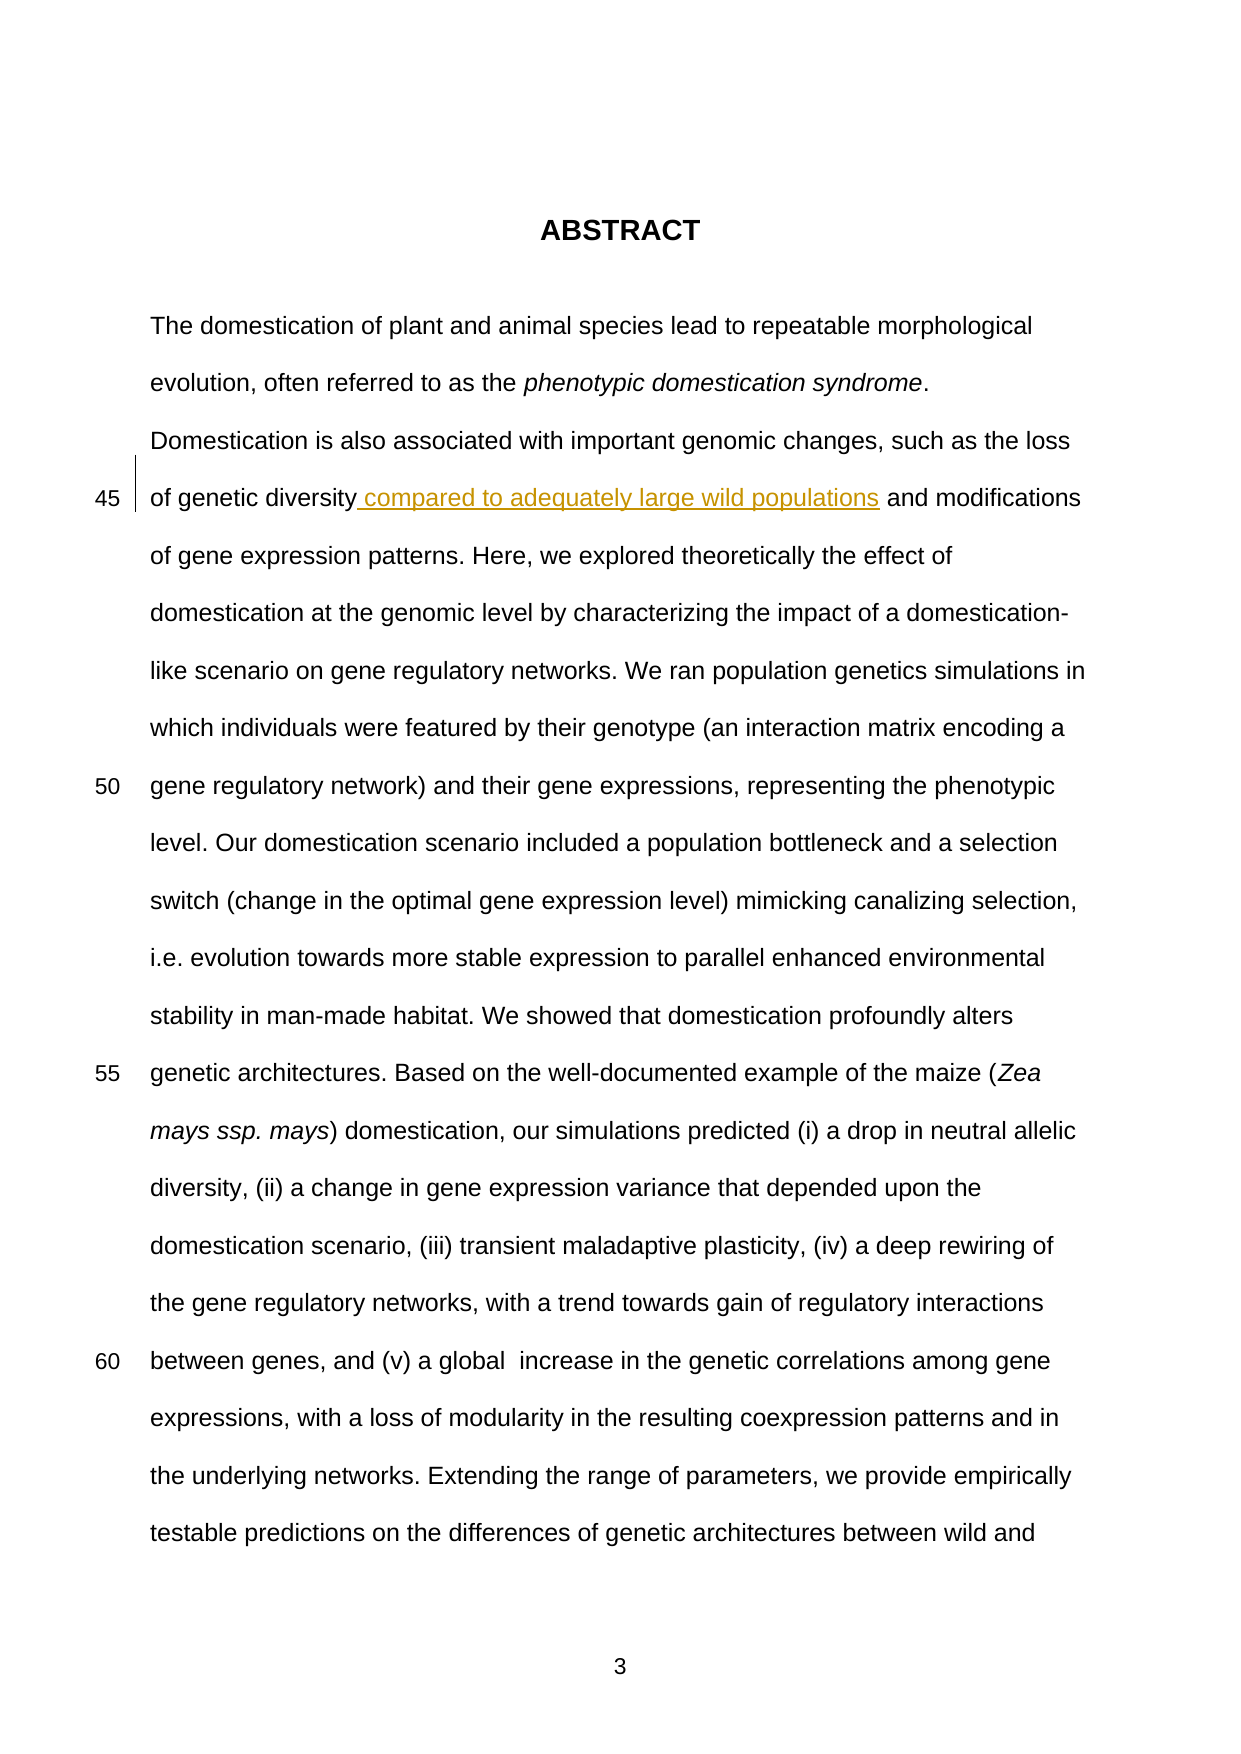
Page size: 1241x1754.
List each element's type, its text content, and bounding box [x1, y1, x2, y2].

text The domestication of plant and animal species lead to repeatable morphological evolution, often referred to as the phenotypic domestication syndrome. Domestication is also associated with important genomic changes, such as the loss of genetic diversity compared to adequately large wild populations and modifications of gene expression patterns. Here, we explored theoretically the effect of domestication at the genomic level by characterizing the impact of a domestication-like scenario on gene regulatory networks. We ran population genetics simulations in which individuals were featured by their genotype (an interaction matrix encoding a gene regulatory network) and their gene expressions, representing the phenotypic level. Our domestication scenario included a population bottleneck and a selection switch (change in the optimal gene expression level) mimicking canalizing selection, i.e. evolution towards more stable expression to parallel enhanced environmental stability in man-made habitat. We showed that domestication profoundly alters genetic architectures. Based on the well-documented example of the maize (Zea mays ssp. mays) domestication, our simulations predicted (i) a drop in neutral allelic diversity, (ii) a change in gene expression variance that depended upon the domestication scenario, (iii) transient maladaptive plasticity, (iv) a deep rewiring of the gene regulatory networks, with a trend towards gain of regulatory interactions between genes, and (v) a global increase in the genetic correlations among gene expressions, with a loss of modularity in the resulting coexpression patterns and in the underlying networks. Extending the range of parameters, we provide empirically testable predictions on the differences of genetic architectures between wild and [150, 311, 1090, 1547]
subtitle Abstract [150, 212, 1090, 246]
